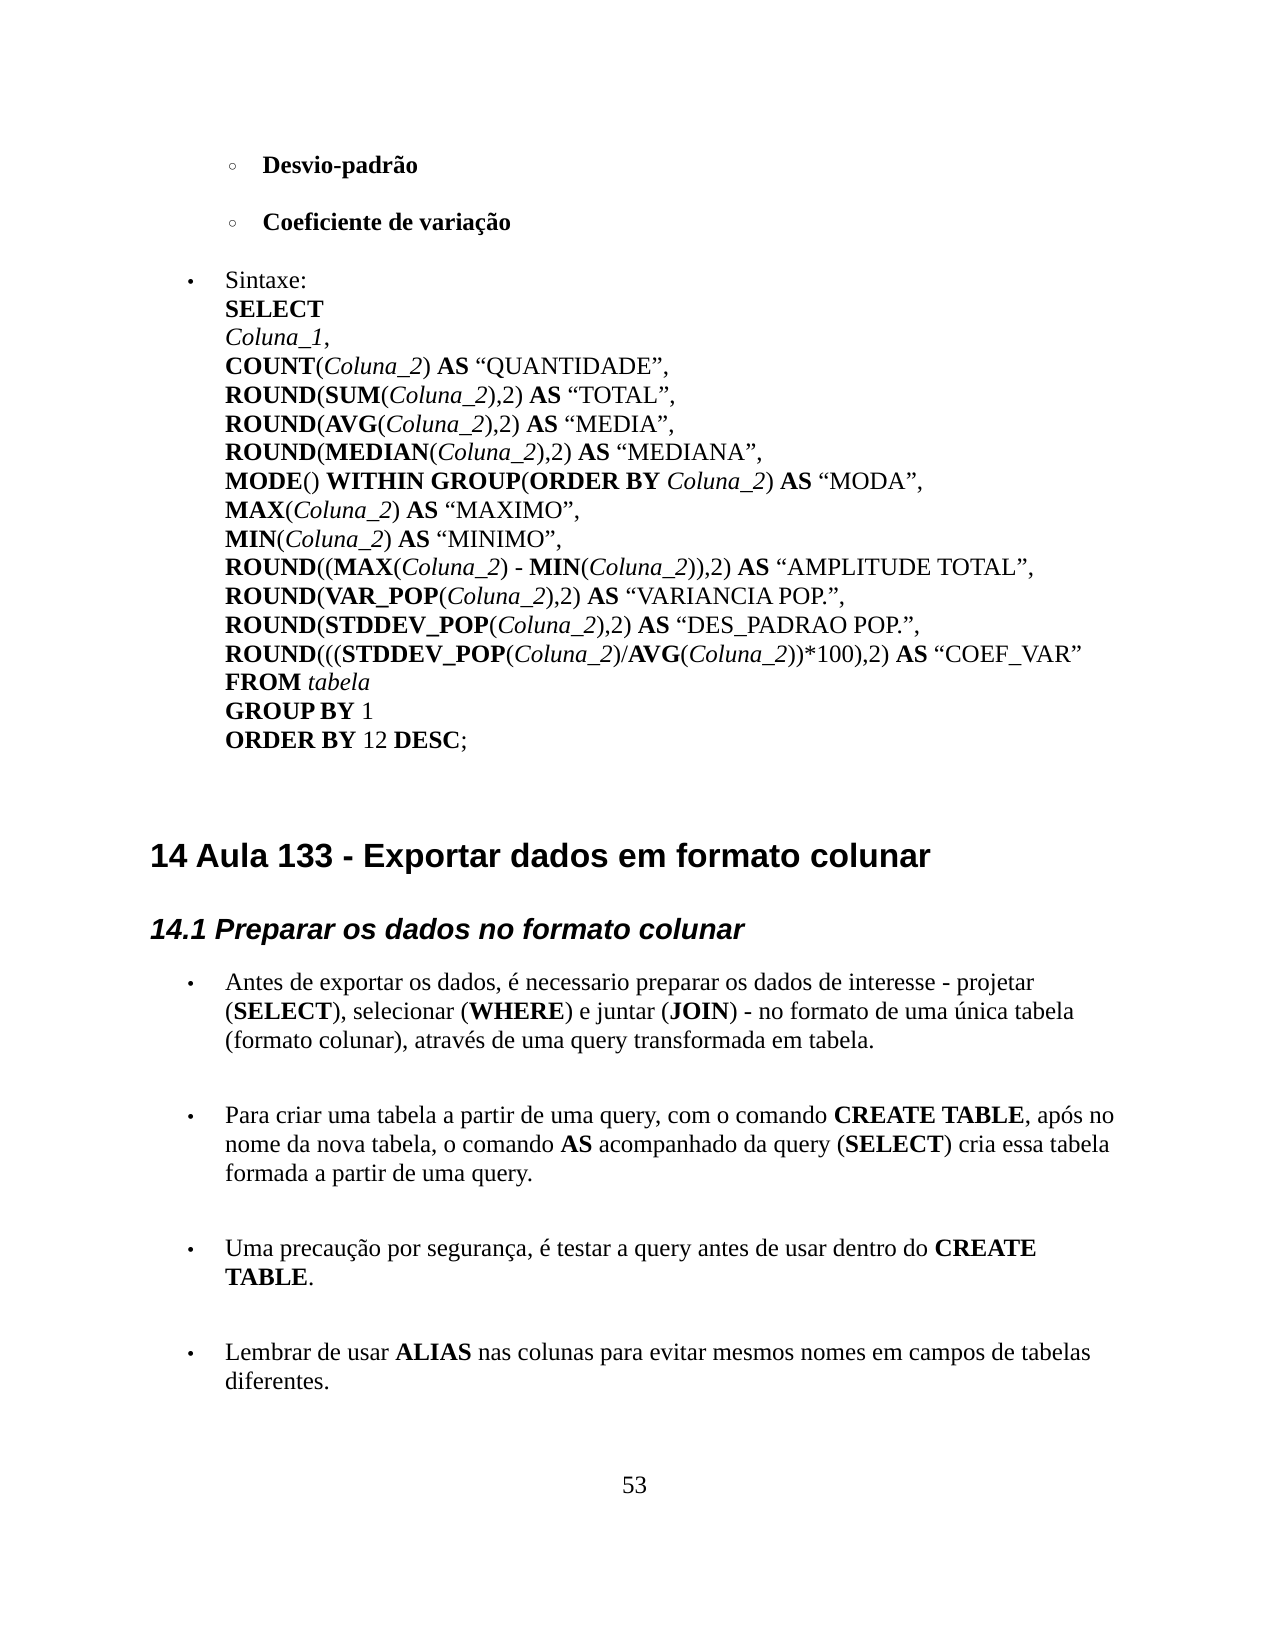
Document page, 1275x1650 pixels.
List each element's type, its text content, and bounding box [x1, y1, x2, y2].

subtitle 14.1 Preparar os dados no formato colunar [150, 912, 1125, 946]
subtitle 14 Aula 133 - Exportar dados em formato colunar [150, 836, 1125, 875]
list Para criar uma tabela a partir de uma query, com o comando CREATE TABLE, após no nome da nova tabela, o comando AS acompanhado da query (SELECT) cria essa tabela formada a partir de uma query. [187, 1100, 1125, 1215]
list Coeficiente de variação [225, 207, 1125, 265]
list Sintaxe: SELECT Coluna_1, COUNT(Coluna_2) AS “QUANTIDADE”, ROUND(SUM(Coluna_2),2) AS “TOTAL”, ROUND(AVG(Coluna_2),2) AS “MEDIA”, ROUND(MEDIAN(Coluna_2),2) AS “MEDIANA”, MODE() WITHIN GROUP(ORDER BY Coluna_2) AS “MODA”, MAX(Coluna_2) AS “MAXIMO”, MIN(Coluna_2) AS “MINIMO”, ROUND((MAX(Coluna_2) - MIN(Coluna_2)),2) AS “AMPLITUDE TOTAL”, ROUND(VAR_POP(Coluna_2),2) AS “VARIANCIA POP.”, ROUND(STDDEV_POP(Coluna_2),2) AS “DES_PADRAO POP.”, ROUND(((STDDEV_POP(Coluna_2)/AVG(Coluna_2))*100),2) AS “COEF_VAR” FROM tabela GROUP BY 1 ORDER BY 12 DESC; [187, 265, 1125, 782]
list Lembrar de usar ALIAS nas colunas para evitar mesmos nomes em campos de tabelas diferentes. [187, 1337, 1125, 1424]
list Antes de exportar os dados, é necessario preparar os dados de interesse - projetar (SELECT), selecionar (WHERE) e juntar (JOIN) - no formato de uma única tabela (formato colunar), através de uma query transformada em tabela. [187, 967, 1125, 1082]
list Uma precaução por segurança, é testar a query antes de usar dentro do CREATE TABLE. [187, 1233, 1125, 1319]
list Desvio-padrão [225, 150, 1125, 207]
